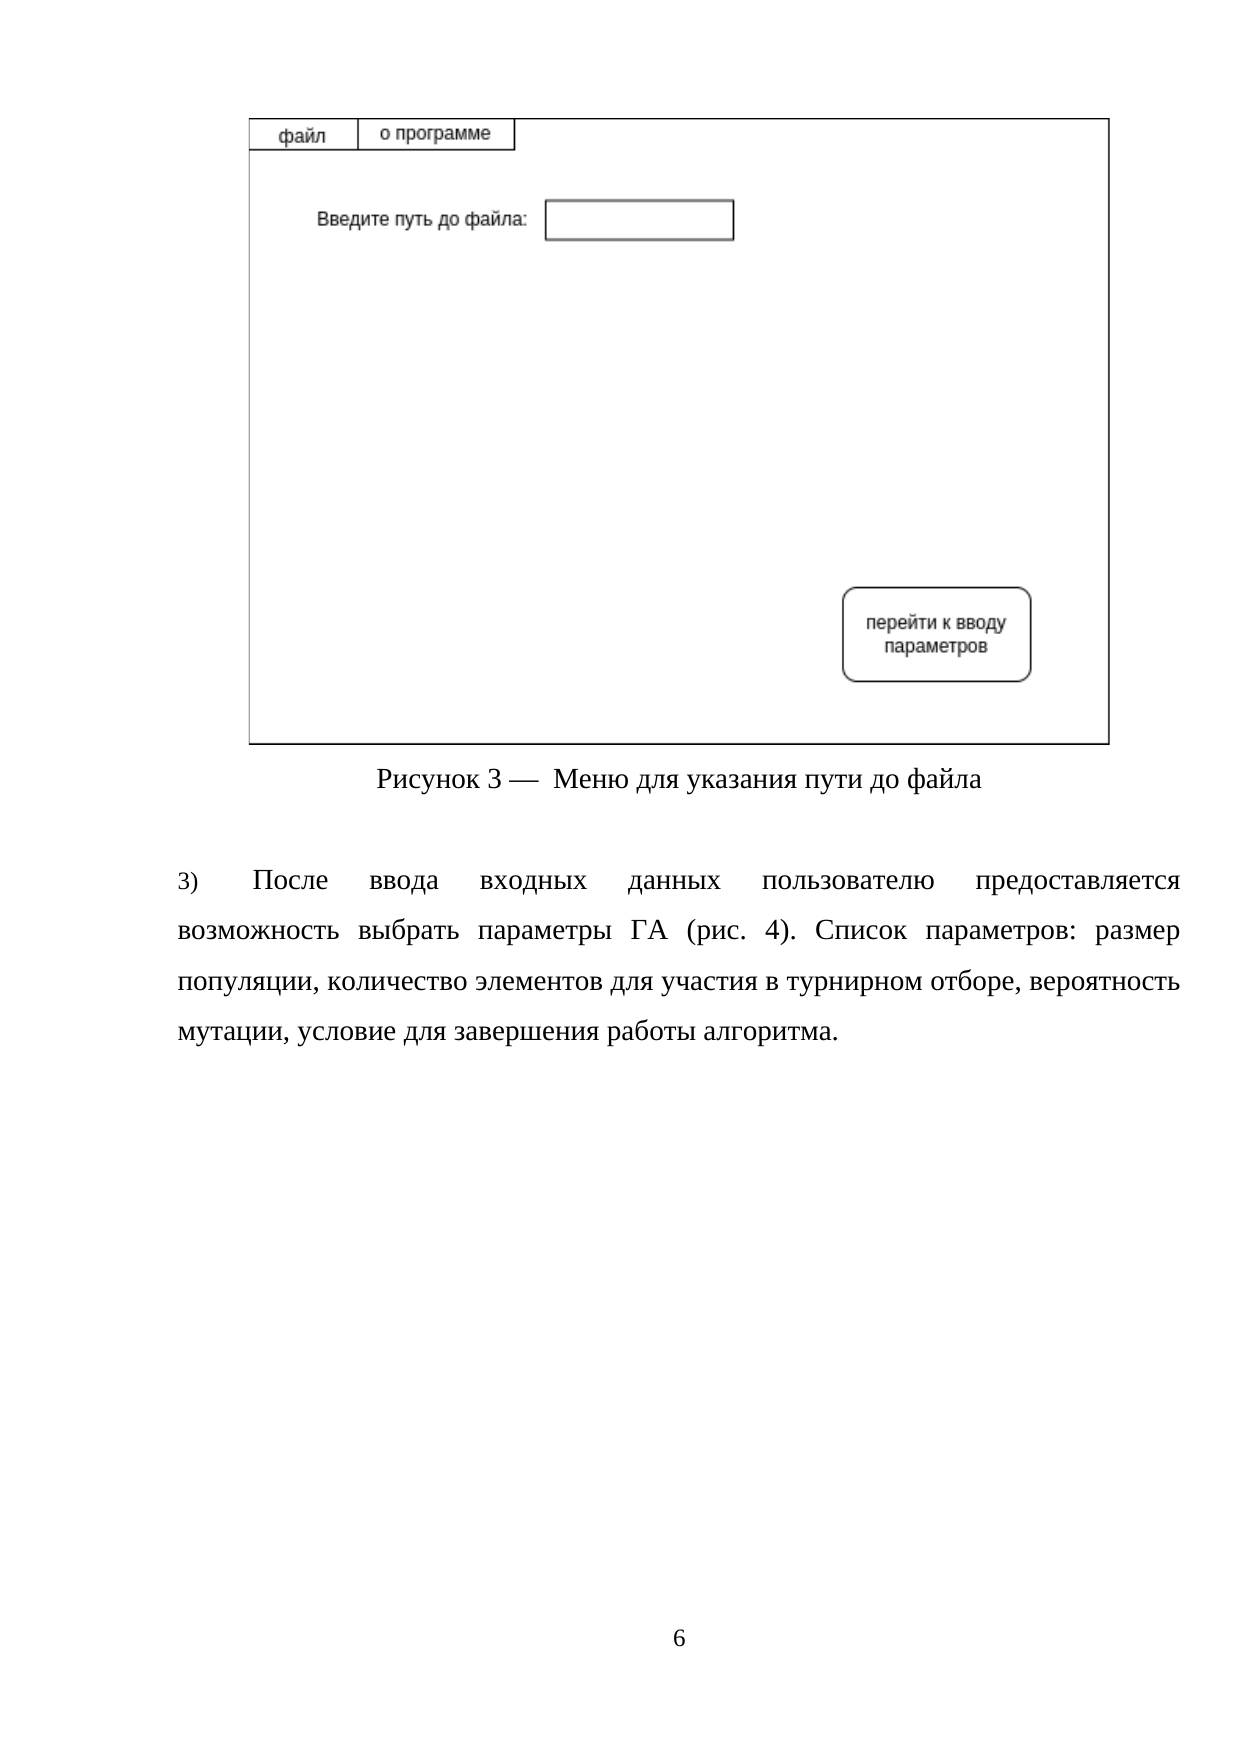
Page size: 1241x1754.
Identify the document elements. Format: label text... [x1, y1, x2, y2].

picture [248, 118, 1110, 745]
list После ввода входных данных пользователю предоставляется возможность выбрать параметры ГА (рис. 4). Список параметров: размер популяции, количество элементов для участия в турнирном отборе, вероятность мутации, условие для завершения работы алгоритма. [177, 862, 1181, 1047]
text Рисунок 3 — Меню для указания пути до файла [177, 168, 1181, 795]
